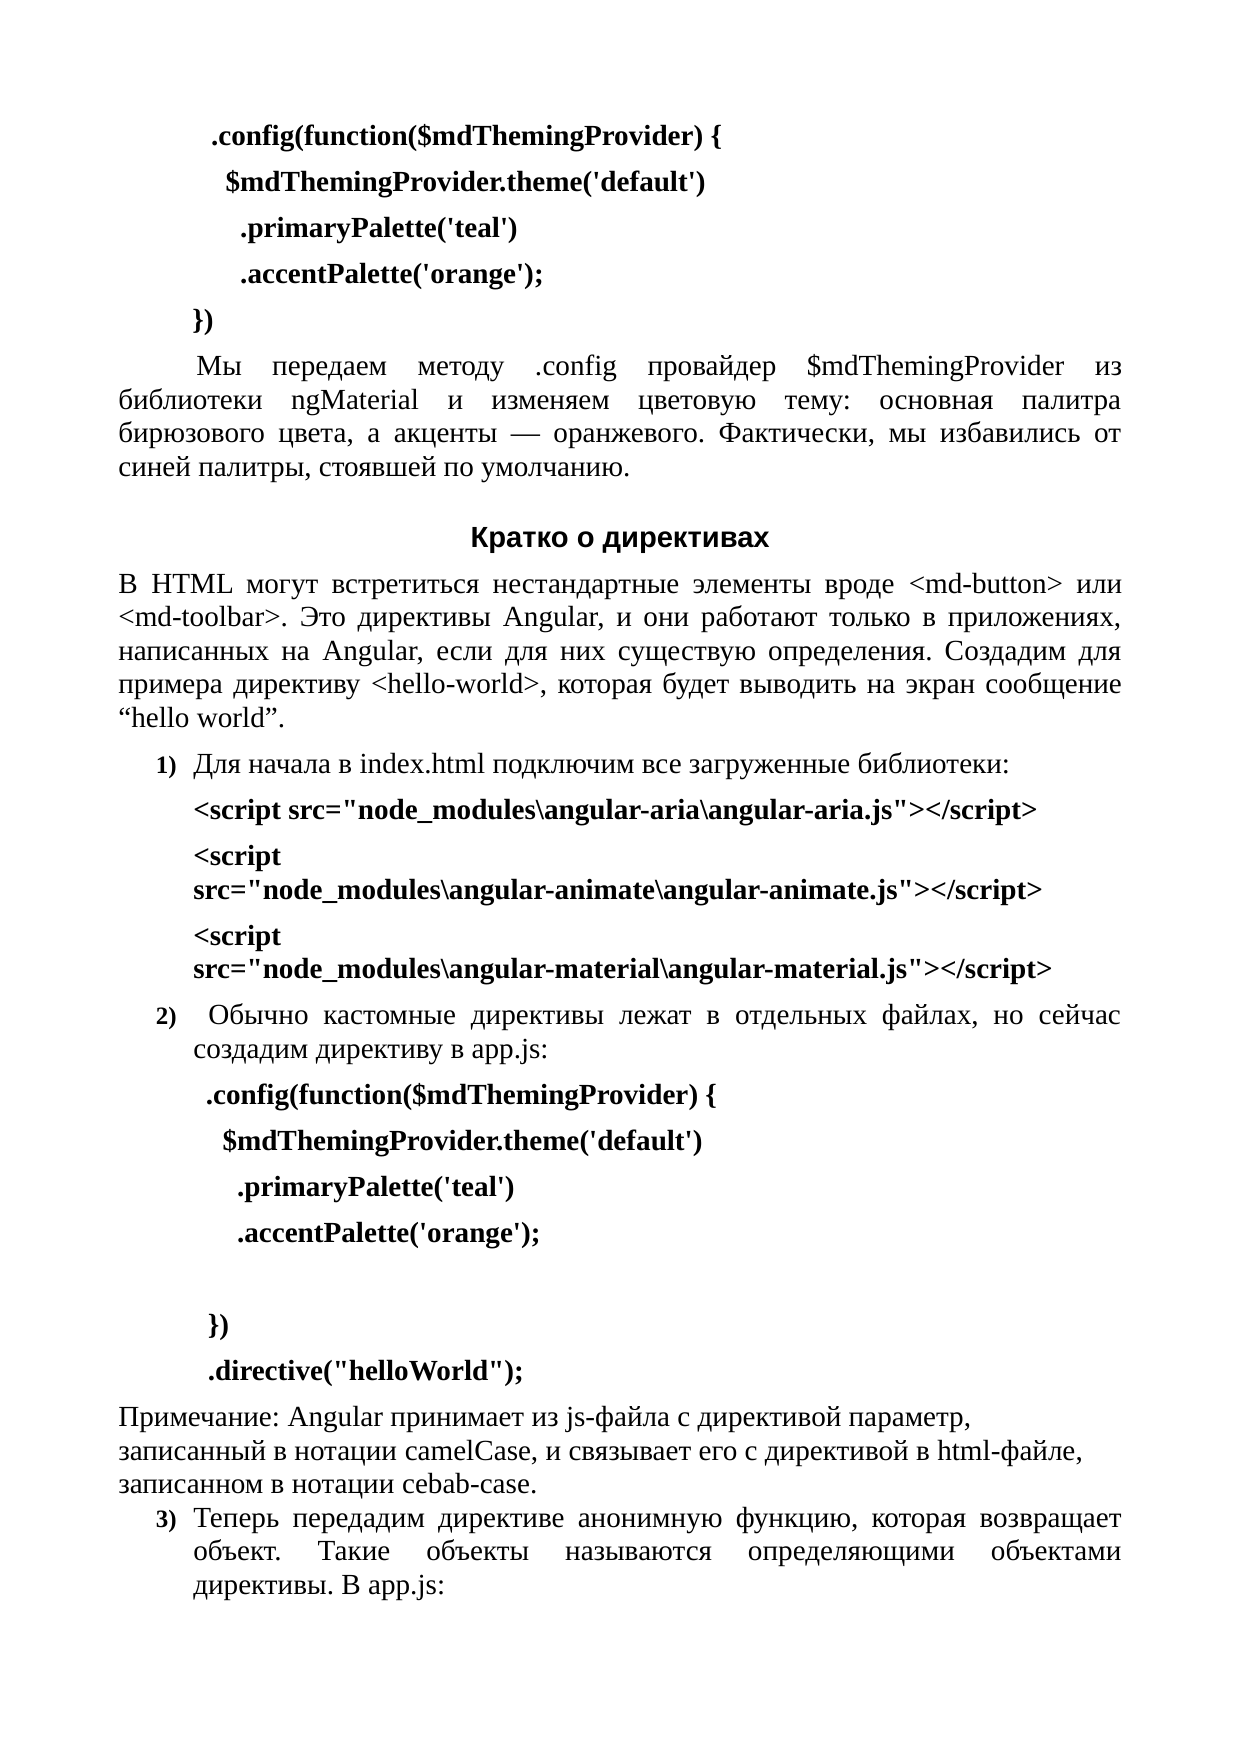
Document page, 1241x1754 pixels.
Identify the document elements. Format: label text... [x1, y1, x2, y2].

list .primaryPalette('teal') [156, 1169, 1122, 1203]
list .config(function($mdThemingProvider) { [156, 1077, 1122, 1111]
subtitle Кратко о директивах [118, 520, 1122, 553]
text $mdThemingProvider.theme('default') [118, 164, 1122, 198]
list <script src="node_modules\angular-animate\angular-animate.js"></script> [156, 838, 1122, 905]
list <script src="node_modules\angular-aria\angular-aria.js"></script> [156, 792, 1122, 826]
text }) [118, 302, 1122, 336]
text .config(function($mdThemingProvider) { [118, 118, 1122, 152]
list $mdThemingProvider.theme('default') [156, 1123, 1122, 1157]
list }) [156, 1307, 1122, 1341]
list Для начала в index.html подключим все загруженные библиотеки: [156, 746, 1122, 780]
text .accentPalette('orange'); [118, 256, 1122, 290]
list Теперь передадим директиве анонимную функцию, которая возвращает объект. Такие объекты называются определяющими объектами директивы. В app.js: [156, 1500, 1122, 1601]
text В HTML могут встретиться нестандартные элементы вроде <md-button> или <md-toolbar>. Это директивы Angular, и они работают только в приложениях, написанных на Angular, если для них существую определения. Создадим для примера директиву <hello-world>, которая будет выводить на экран сообщение “hello world”. [118, 566, 1122, 734]
list Обычно кастомные директивы лежат в отдельных файлах, но сейчас создадим директиву в app.js: [156, 997, 1122, 1064]
list <script src="node_modules\angular-material\angular-material.js"></script> [156, 918, 1122, 985]
text .primaryPalette('teal') [118, 210, 1122, 244]
text Мы передаем методу .config провайдер $mdThemingProvider из библиотеки ngMaterial и изменяем цветовую тему: основная палитра бирюзового цвета, а акценты — оранжевого. Фактически, мы избавились от синей палитры, стоявшей по умолчанию. [118, 348, 1122, 482]
text Примечание: Angular принимает из js-файла с директивой параметр, записанный в нотации camelCase, и связывает его с директивой в html-файле, записанном в нотации cebab-case. [118, 1399, 1122, 1500]
list .accentPalette('orange'); [156, 1215, 1122, 1249]
list .directive("helloWorld"); [156, 1353, 1122, 1387]
